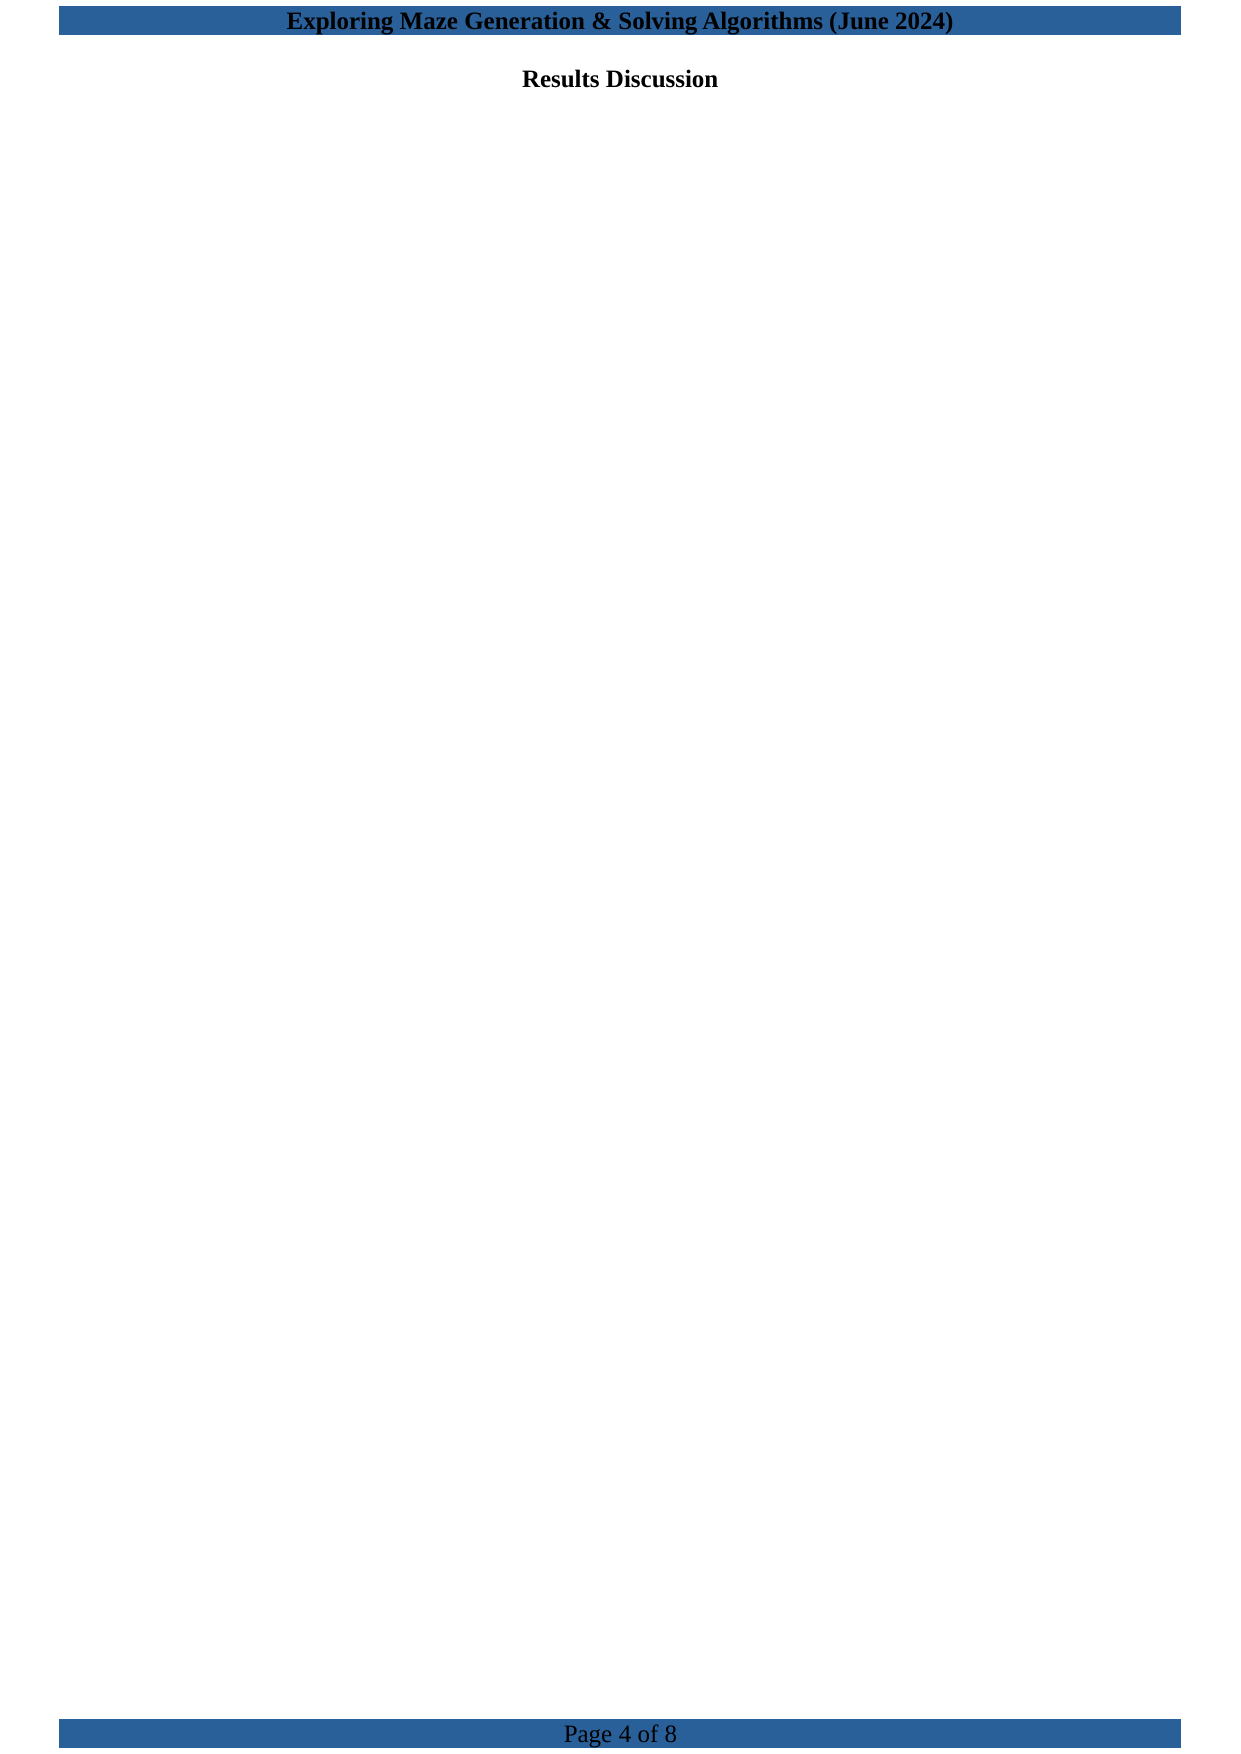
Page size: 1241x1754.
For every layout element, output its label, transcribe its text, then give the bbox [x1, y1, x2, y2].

text Results Discussion [59, 64, 1181, 93]
